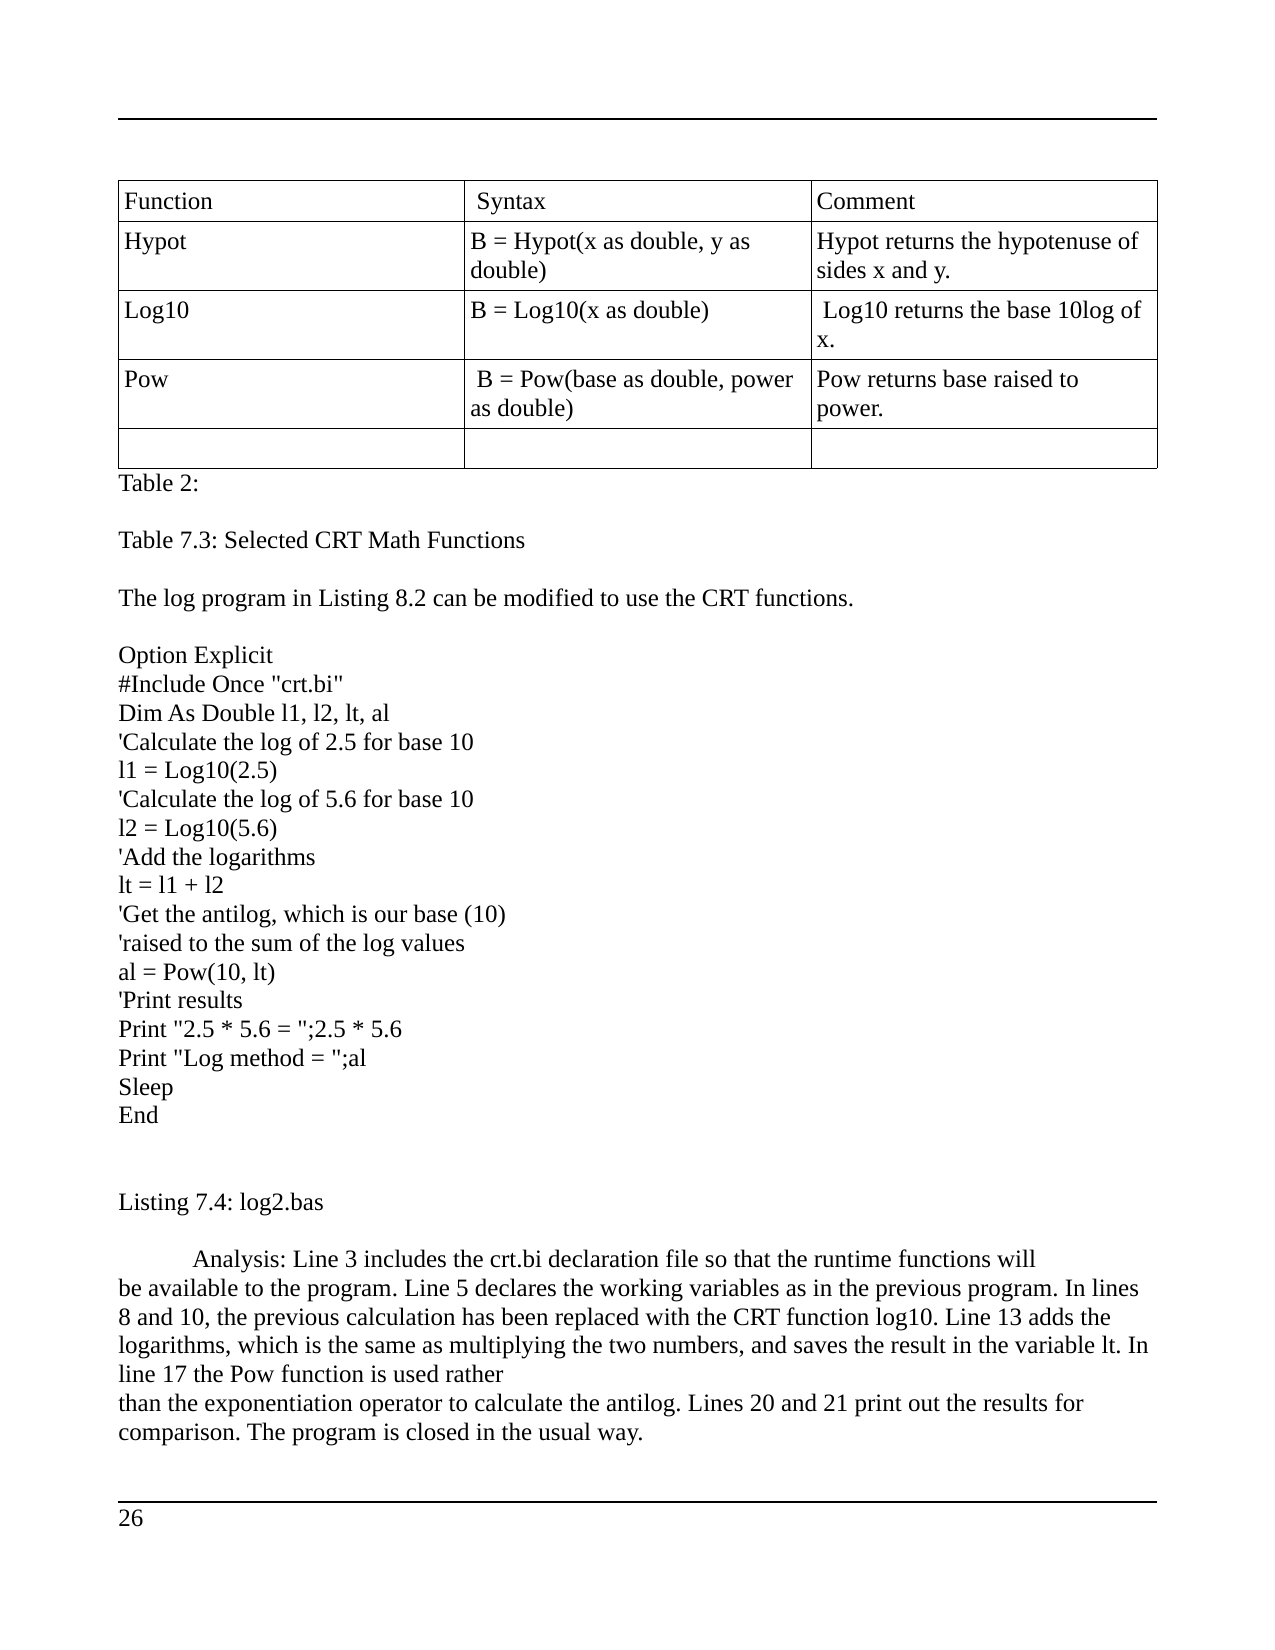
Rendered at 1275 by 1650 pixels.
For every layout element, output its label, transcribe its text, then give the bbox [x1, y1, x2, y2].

table_cell Log10 returns the base 10log of x. [812, 291, 1157, 359]
text 'raised to the sum of the log values [118, 928, 1157, 957]
text al = Pow(10, lt) [118, 957, 1157, 986]
table_cell [119, 429, 464, 468]
text 'Calculate the log of 2.5 for base 10 [118, 727, 1157, 756]
text Table 7.3: Selected CRT Math Functions [118, 526, 1157, 554]
text End [118, 1101, 1157, 1129]
table_cell Pow returns base raised to power. [812, 360, 1157, 428]
table_cell Hypot returns the hypotenuse of sides x and y. [812, 222, 1157, 289]
table_header Comment [812, 181, 1157, 221]
table_header Syntax [465, 181, 811, 221]
text Print "2.5 * 5.6 = ";2.5 * 5.6 [118, 1014, 1157, 1043]
text Table 2: [118, 469, 1157, 497]
text Analysis: Line 3 includes the crt.bi declaration file so that the runtime functions will [118, 1244, 1157, 1273]
text Listing 7.4: log2.bas [118, 1187, 1157, 1216]
text Print "Log method = ";al [118, 1043, 1157, 1072]
text lt = l1 + l2 [118, 871, 1157, 899]
text 'Calculate the log of 5.6 for base 10 [118, 784, 1157, 813]
table_cell [465, 429, 811, 468]
text 'Get the antilog, which is our base (10) [118, 899, 1157, 928]
text l1 = Log10(2.5) [118, 756, 1157, 784]
text be available to the program. Line 5 declares the working variables as in the previous program. In lines 8 and 10, the previous calculation has been replaced with the CRT function log10. Line 13 adds the logarithms, which is the same as multiplying the two numbers, and saves the result in the variable lt. In line 17 the Pow function is used rather [118, 1273, 1157, 1388]
table_cell [812, 429, 1157, 468]
table_cell Hypot [119, 222, 464, 289]
text #Include Once "crt.bi" [118, 669, 1157, 698]
text 'Add the logarithms [118, 842, 1157, 871]
text than the exponentiation operator to calculate the antilog. Lines 20 and 21 print out the results for comparison. The program is closed in the usual way. [118, 1388, 1157, 1446]
text Option Explicit [118, 641, 1157, 669]
text l2 = Log10(5.6) [118, 813, 1157, 842]
table_cell B = Log10(x as double) [465, 291, 811, 359]
text Dim As Double l1, l2, lt, al [118, 698, 1157, 727]
table_cell Pow [119, 360, 464, 428]
text 'Print results [118, 986, 1157, 1014]
text The log program in Listing 8.2 can be modified to use the CRT functions. [118, 583, 1157, 612]
text Sleep [118, 1072, 1157, 1101]
table_header Function [119, 181, 464, 221]
table_cell B = Hypot(x as double, y as double) [465, 222, 811, 289]
table_cell Log10 [119, 291, 464, 359]
table_cell B = Pow(base as double, power as double) [465, 360, 811, 428]
